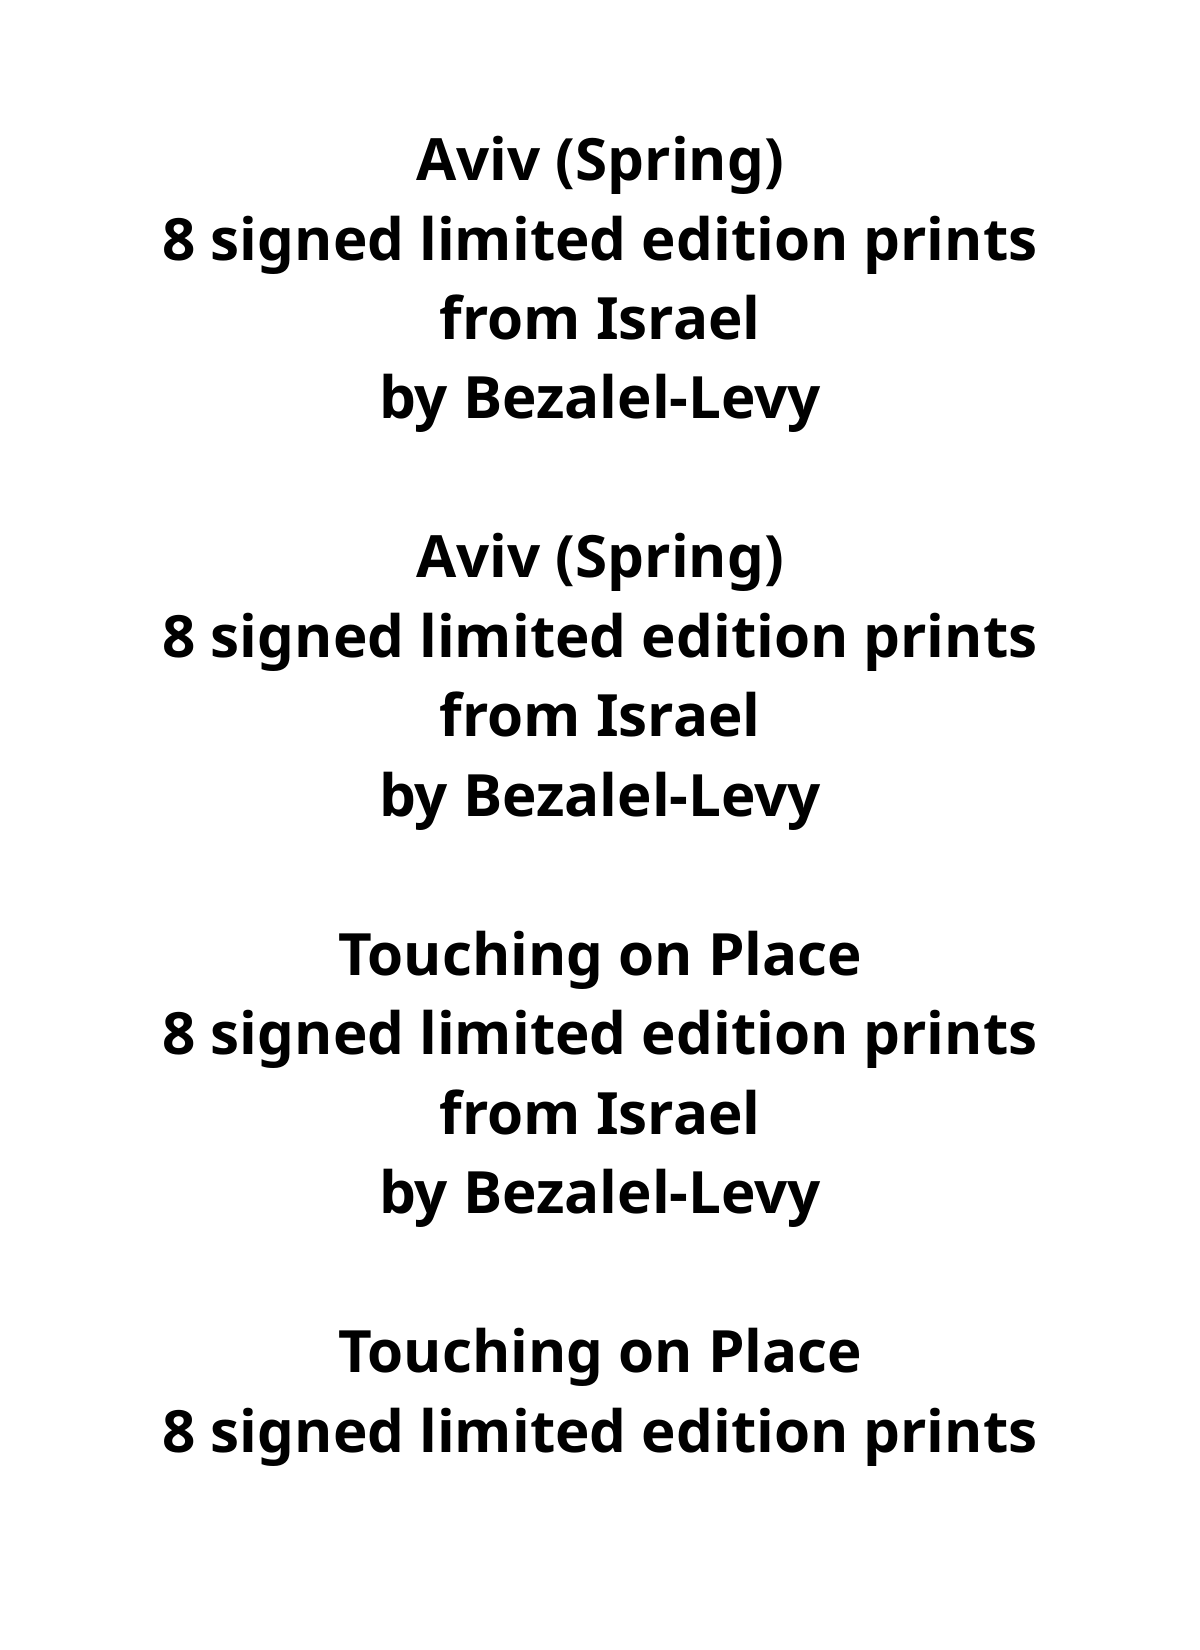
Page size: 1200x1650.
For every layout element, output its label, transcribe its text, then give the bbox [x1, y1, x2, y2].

text 8 signed limited edition prints from Israel [118, 595, 1082, 754]
text Aviv (Spring) [118, 516, 1082, 595]
text Aviv (Spring) [118, 118, 1082, 198]
text Touching on Place [118, 913, 1082, 992]
text 8 signed limited edition prints from Israel [118, 992, 1082, 1151]
text by Bezalel-Levy [118, 754, 1082, 833]
text by Bezalel-Levy [118, 1151, 1082, 1231]
text 8 signed limited edition prints [118, 1390, 1082, 1469]
text Touching on Place [118, 1310, 1082, 1390]
text by Bezalel-Levy [118, 357, 1082, 436]
text 8 signed limited edition prints from Israel [118, 198, 1082, 357]
